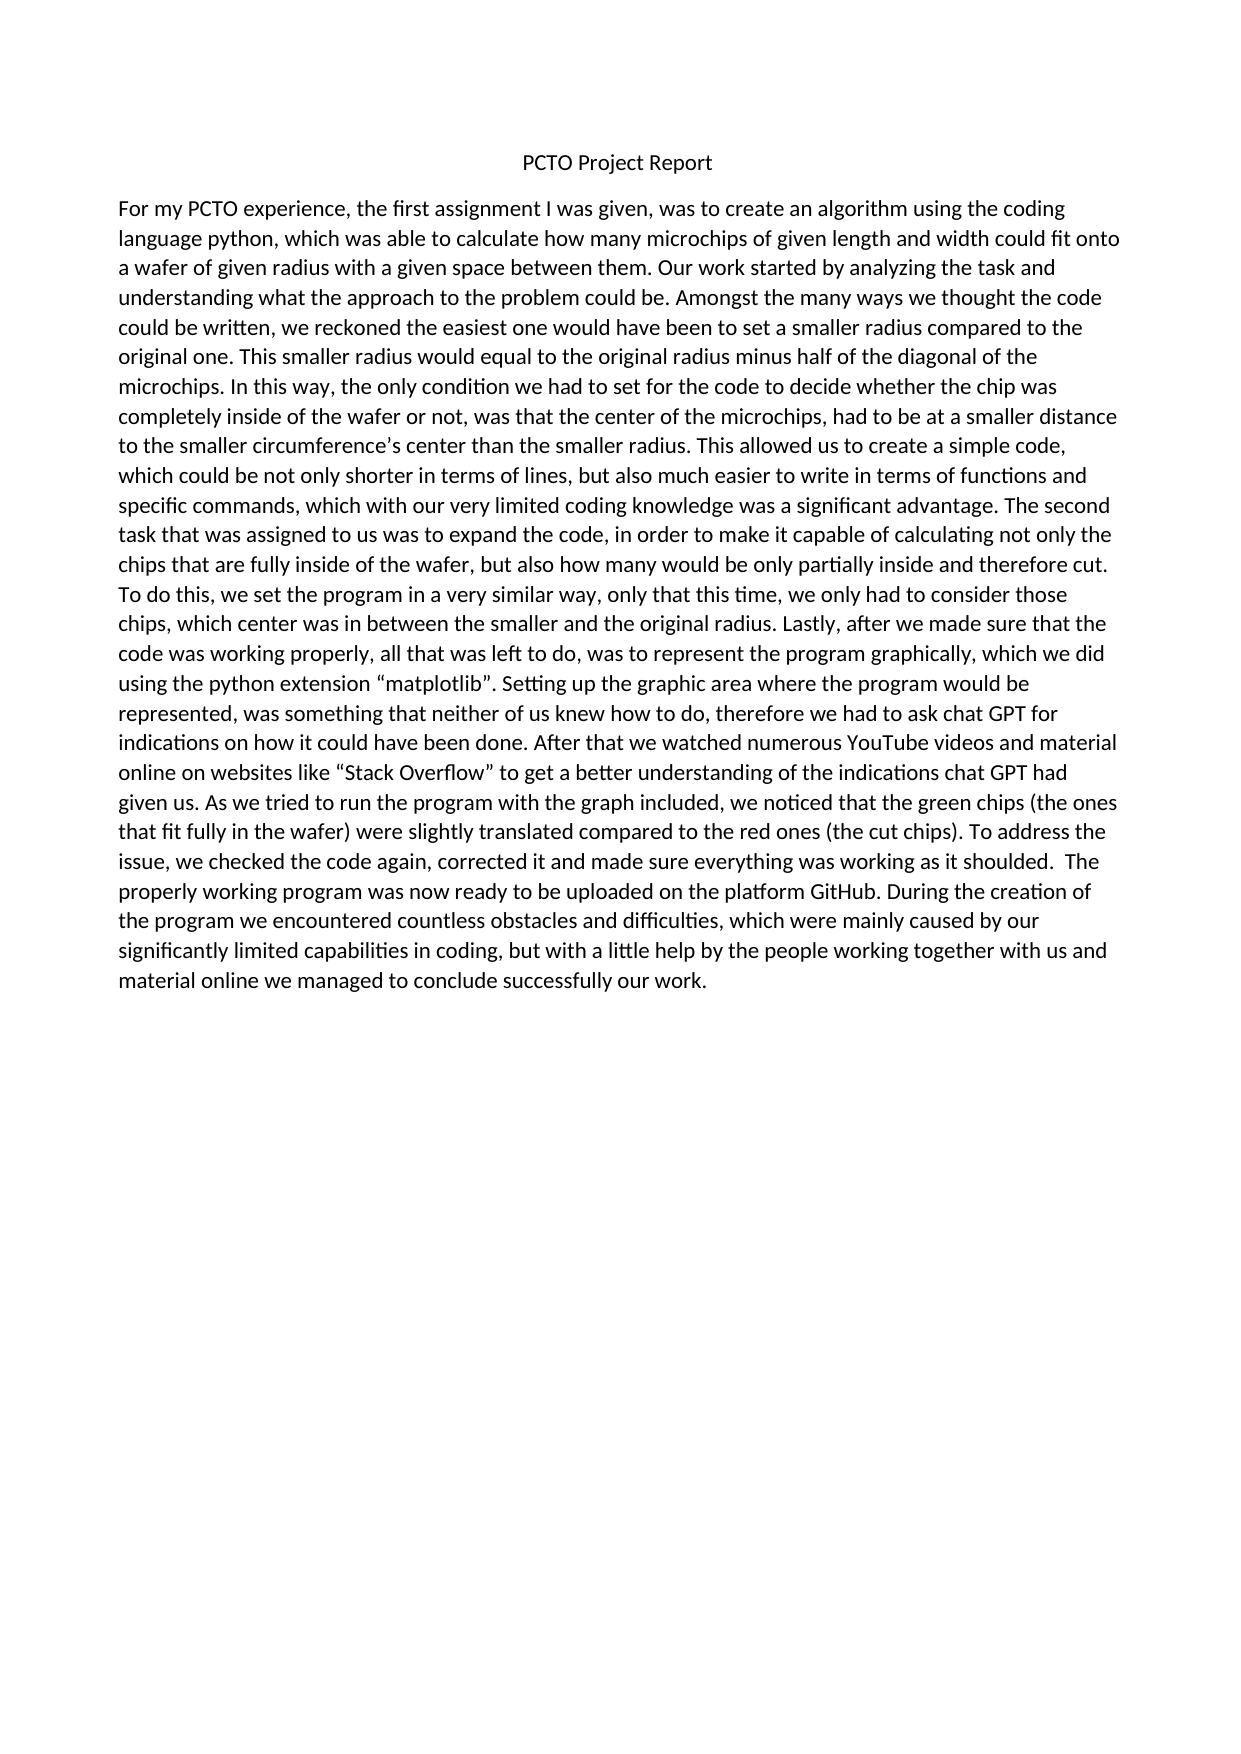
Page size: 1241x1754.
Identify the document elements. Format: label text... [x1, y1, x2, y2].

text PCTO Project Report [118, 148, 1122, 176]
text For my PCTO experience, the first assignment I was given, was to create an algorithm using the coding language python, which was able to calculate how many microchips of given length and width could fit onto a wafer of given radius with a given space between them. Our work started by analyzing the task and understanding what the approach to the problem could be. Amongst the many ways we thought the code could be written, we reckoned the easiest one would have been to set a smaller radius compared to the original one. This smaller radius would equal to the original radius minus half of the diagonal of the microchips. In this way, the only condition we had to set for the code to decide whether the chip was completely inside of the wafer or not, was that the center of the microchips, had to be at a smaller distance to the smaller circumference’s center than the smaller radius. This allowed us to create a simple code, which could be not only shorter in terms of lines, but also much easier to write in terms of functions and specific commands, which with our very limited coding knowledge was a significant advantage. The second task that was assigned to us was to expand the code, in order to make it capable of calculating not only the chips that are fully inside of the wafer, but also how many would be only partially inside and therefore cut. To do this, we set the program in a very similar way, only that this time, we only had to consider those chips, which center was in between the smaller and the original radius. Lastly, after we made sure that the code was working properly, all that was left to do, was to represent the program graphically, which we did using the python extension “matplotlib”. Setting up the graphic area where the program would be represented, was something that neither of us knew how to do, therefore we had to ask chat GPT for indications on how it could have been done. After that we watched numerous YouTube videos and material online on websites like “Stack Overflow” to get a better understanding of the indications chat GPT had given us. As we tried to run the program with the graph included, we noticed that the green chips (the ones that fit fully in the wafer) were slightly translated compared to the red ones (the cut chips). To address the issue, we checked the code again, corrected it and made sure everything was working as it shoulded. The properly working program was now ready to be uploaded on the platform GitHub. During the creation of the program we encountered countless obstacles and difficulties, which were mainly caused by our significantly limited capabilities in coding, but with a little help by the people working together with us and material online we managed to conclude successfully our work. [118, 194, 1122, 994]
